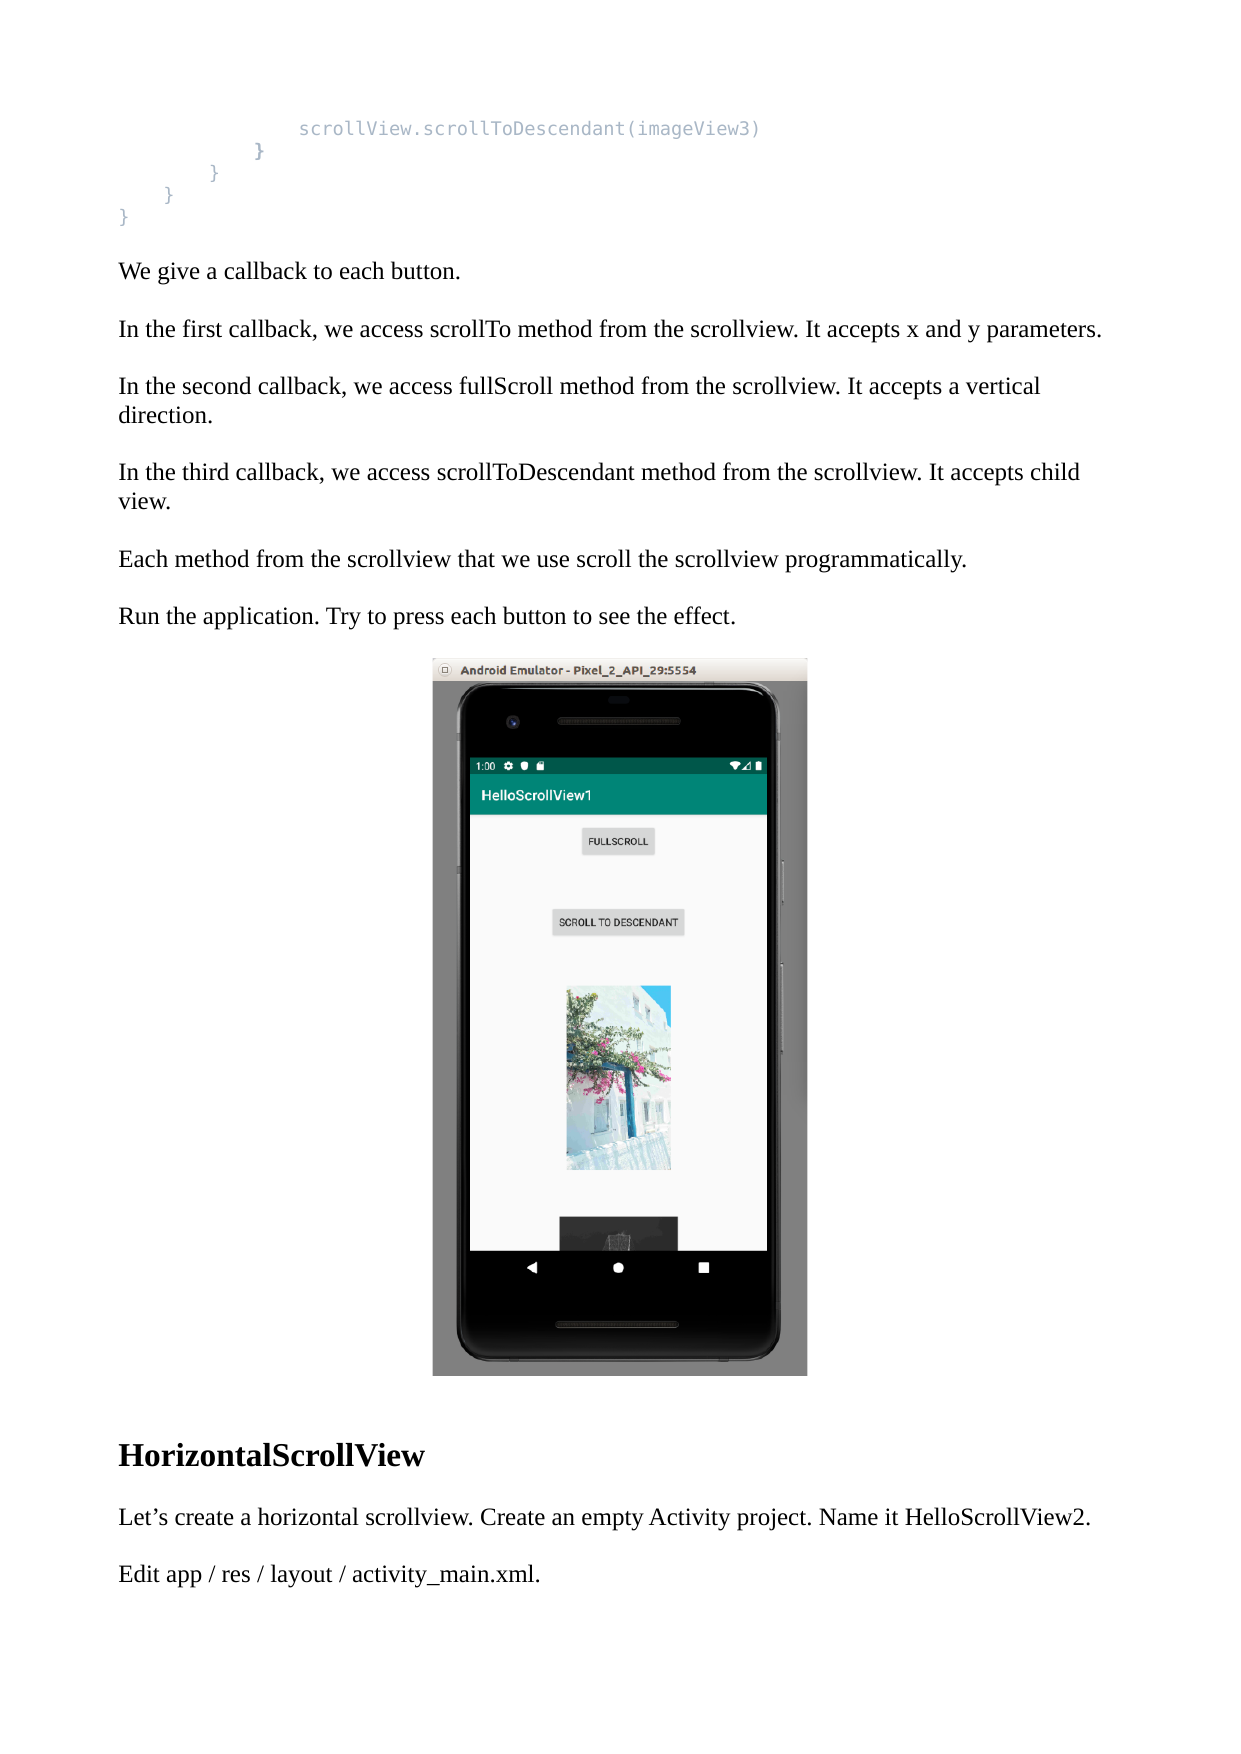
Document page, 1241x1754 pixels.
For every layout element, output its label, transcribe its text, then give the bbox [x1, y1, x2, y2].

text In the second callback, we access fullScroll method from the scrollview. It accepts a vertical direction. [118, 371, 1122, 429]
picture [432, 658, 808, 1376]
text In the first callback, we access scrollTo method from the scrollview. It accepts x and y parameters. [118, 314, 1122, 342]
text Run the application. Try to press each button to see the effect. [118, 601, 1122, 630]
text scrollView.scrollToDescendant(imageView3) } } } } [118, 118, 1122, 227]
text In the third callback, we access scrollToDescendant method from the scrollview. It accepts child view. [118, 457, 1122, 515]
text Let’s create a horizontal scrollview. Create an empty Activity project. Name it HelloScrollView2. [118, 1502, 1122, 1531]
text We give a callback to each button. [118, 256, 1122, 285]
text Each method from the scrollview that we use scroll the scrollview programmatically. [118, 544, 1122, 572]
text Edit app / res / layout / activity_main.xml. [118, 1559, 1122, 1588]
text HorizontalScrollView [118, 1435, 1122, 1473]
